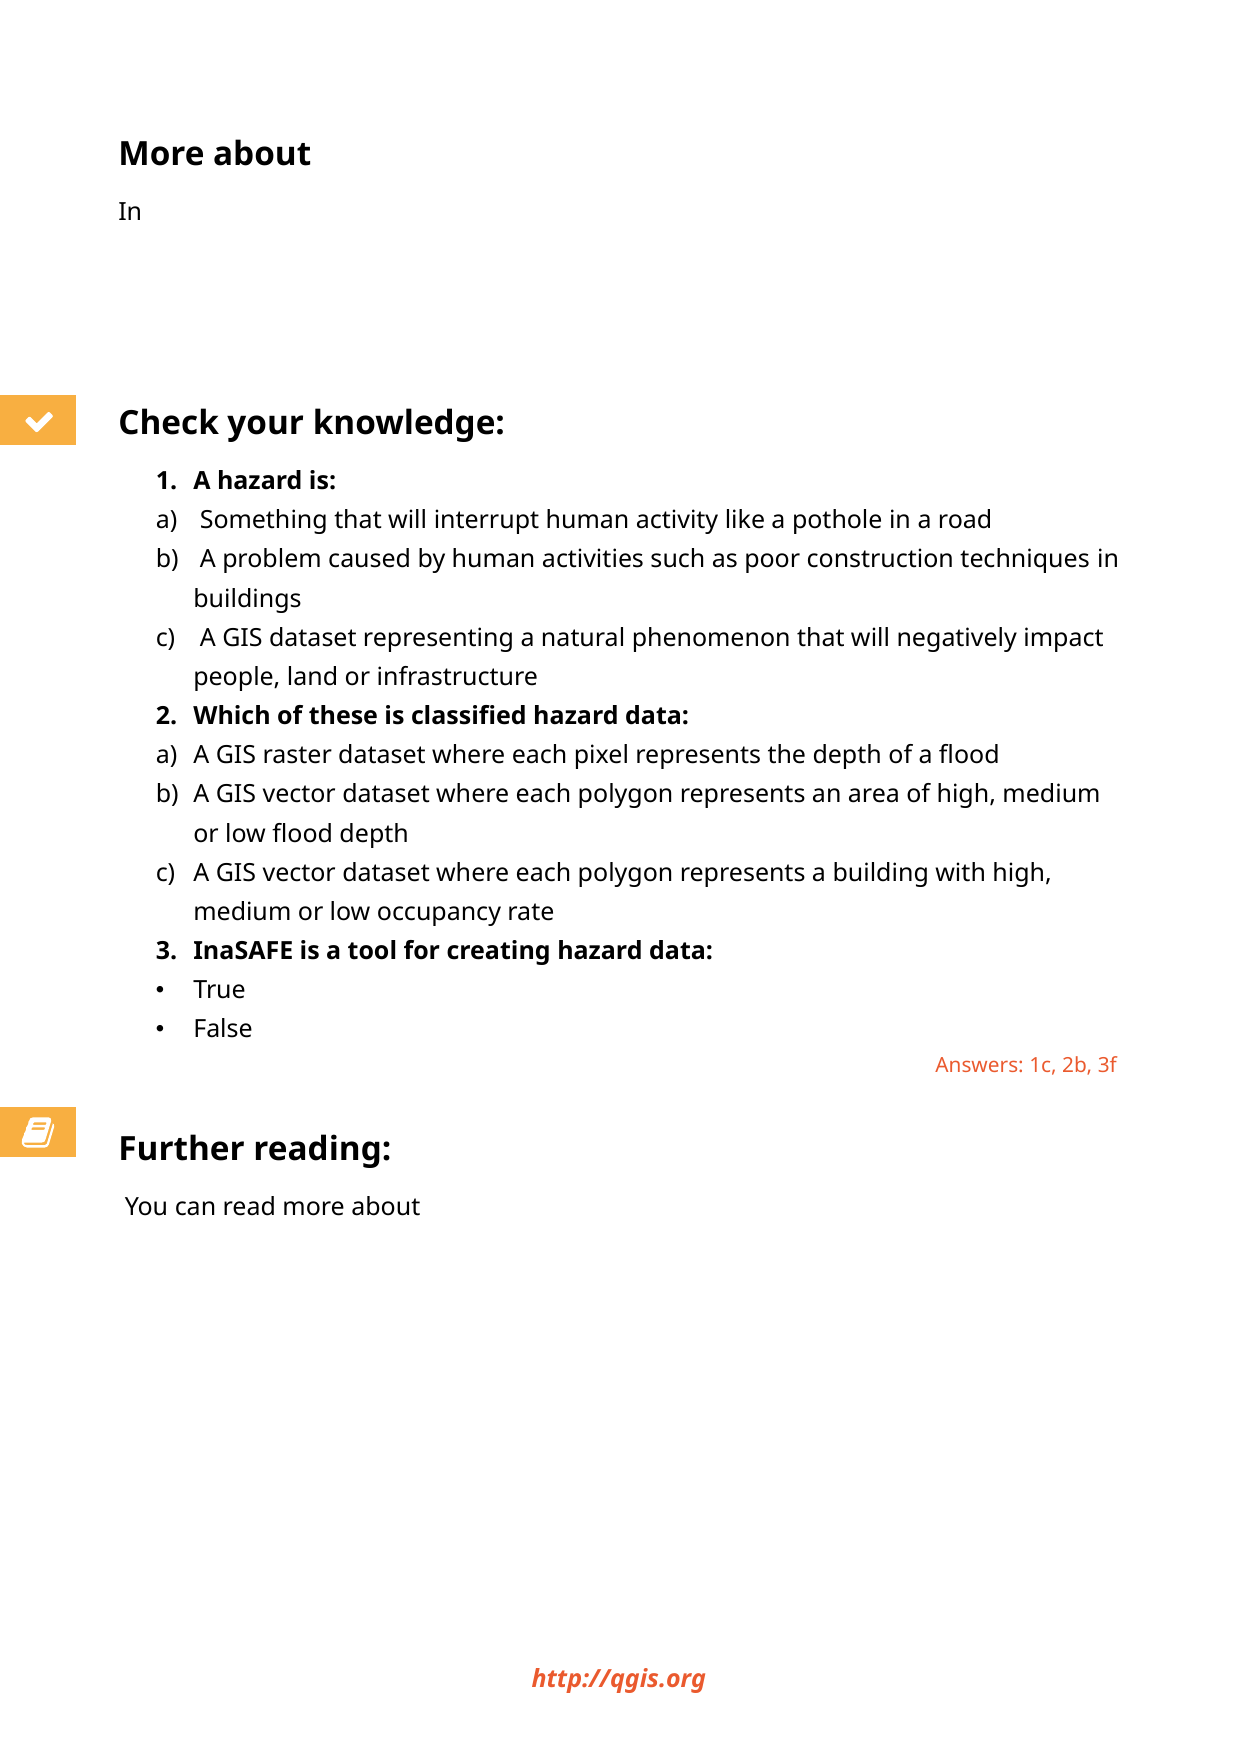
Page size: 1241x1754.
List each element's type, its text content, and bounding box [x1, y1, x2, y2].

list False [156, 1011, 1122, 1045]
list A hazard is: [156, 463, 1122, 497]
text Answers: 1c, 2b, 3f [118, 1050, 1122, 1079]
list A GIS vector dataset where each polygon represents a building with high, medium or low occupancy rate [156, 854, 1122, 928]
text You can read more about [118, 1188, 1122, 1223]
list Something that will interrupt human activity like a pothole in a road [156, 502, 1122, 536]
list A problem caused by human activities such as poor construction techniques in buildings [156, 541, 1122, 614]
subtitle Further reading: [118, 1124, 1122, 1170]
list True [156, 972, 1122, 1006]
list A GIS vector dataset where each polygon represents an area of high, medium or low flood depth [156, 776, 1122, 849]
subtitle Check your knowledge: [118, 399, 1122, 444]
list A GIS dataset representing a natural phenomenon that will negatively impact people, land or infrastructure [156, 619, 1122, 693]
text In [118, 194, 1122, 228]
subtitle More about [118, 130, 1122, 175]
list Which of these is classified hazard data: [156, 698, 1122, 732]
list InaSAFE is a tool for creating hazard data: [156, 933, 1122, 967]
list A GIS raster dataset where each pixel represents the depth of a flood [156, 737, 1122, 771]
